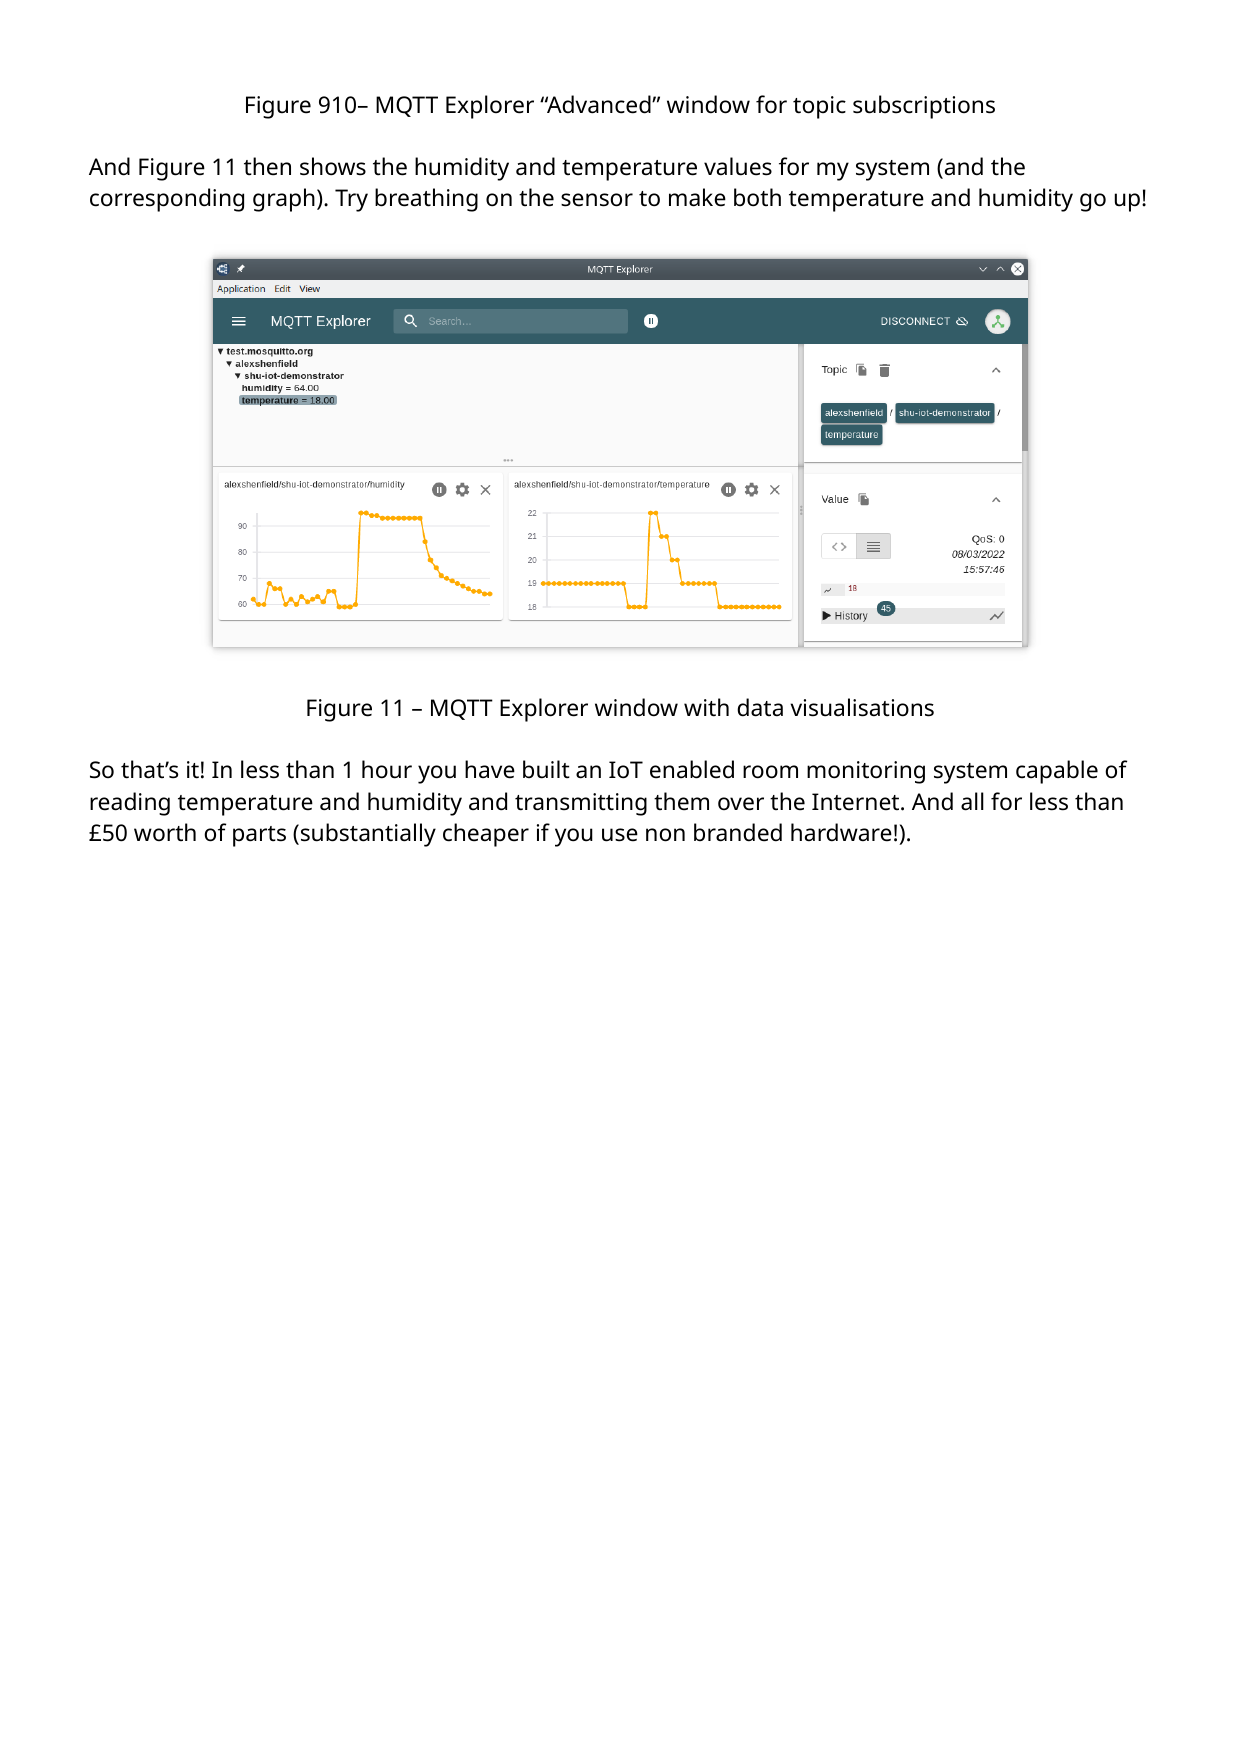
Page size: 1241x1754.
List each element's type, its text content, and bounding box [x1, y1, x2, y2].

text So that’s it! In less than 1 hour you have built an IoT enabled room monitoring system capable of reading temperature and humidity and transmitting them over the Internet. And all for less than £50 worth of parts (substantially cheaper if you use non branded hardware!). [88, 754, 1152, 848]
text Figure 910– MQTT Explorer “Advanced” window for topic subscriptions [88, 88, 1152, 120]
text And Figure 11 then shows the humidity and temperature values for my system (and the corresponding graph). Try breathing on the sensor to make both temperature and humidity go up! [88, 151, 1152, 213]
picture [198, 244, 1042, 661]
text Figure 11 – MQTT Explorer window with data visualisations [88, 692, 1152, 723]
